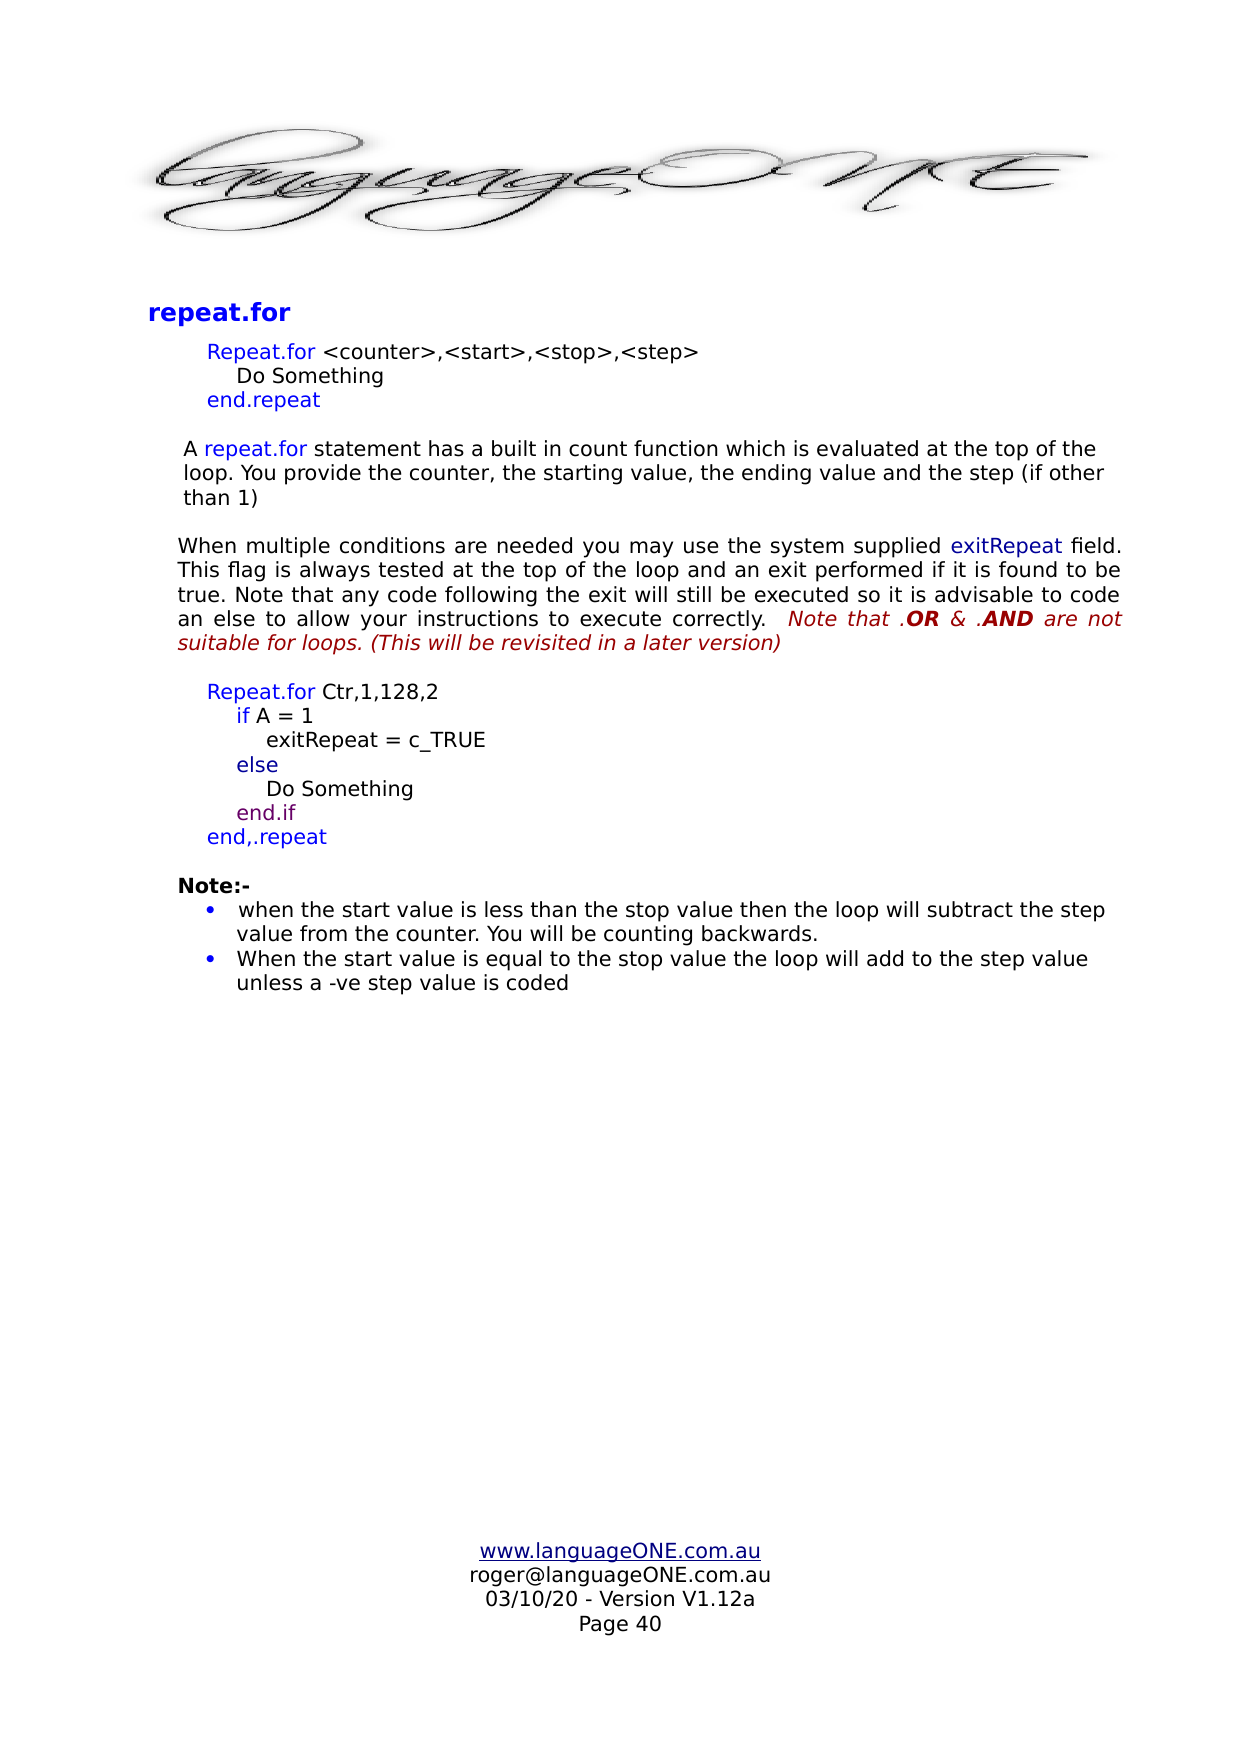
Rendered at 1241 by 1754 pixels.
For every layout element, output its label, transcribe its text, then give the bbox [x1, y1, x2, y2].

text end.if [236, 801, 1122, 825]
text value from the counter. You will be counting backwards. [236, 922, 1122, 947]
text Note:- [177, 874, 1122, 898]
text Do Something [236, 364, 1122, 388]
subtitle repeat.for [148, 298, 1122, 327]
text Do Something [266, 777, 1122, 801]
text exitRepeat = c_TRUE [118, 728, 1122, 753]
text end.repeat [207, 388, 1122, 413]
text Repeat.for Ctr,1,128,2 [207, 680, 1122, 704]
list When the start value is equal to the stop value the loop will add to the step value [207, 947, 1122, 971]
text unless a -ve step value is coded [236, 971, 1122, 995]
text A repeat.for statement has a built in count function which is evaluated at the top of the loop. You provide the counter, the starting value, the ending value and the step (if other than 1) [183, 437, 1122, 510]
text When multiple conditions are needed you may use the system supplied exitRepeat field. This flag is always tested at the top of the loop and an exit performed if it is found to be true. Note that any code following the exit will still be executed so it is advisable to code an else to allow your instructions to execute correctly. Note that .OR & .AND are not suitable for loops. (This will be revisited in a later version) [177, 534, 1122, 656]
text if A = 1 [236, 704, 1122, 728]
text Repeat.for <counter>,<start>,<stop>,<step> [207, 340, 1122, 364]
text end,.repeat [207, 825, 1122, 850]
picture [125, 120, 1118, 239]
text else [236, 753, 1122, 777]
list when the start value is less than the stop value then the loop will subtract the step [207, 898, 1122, 922]
